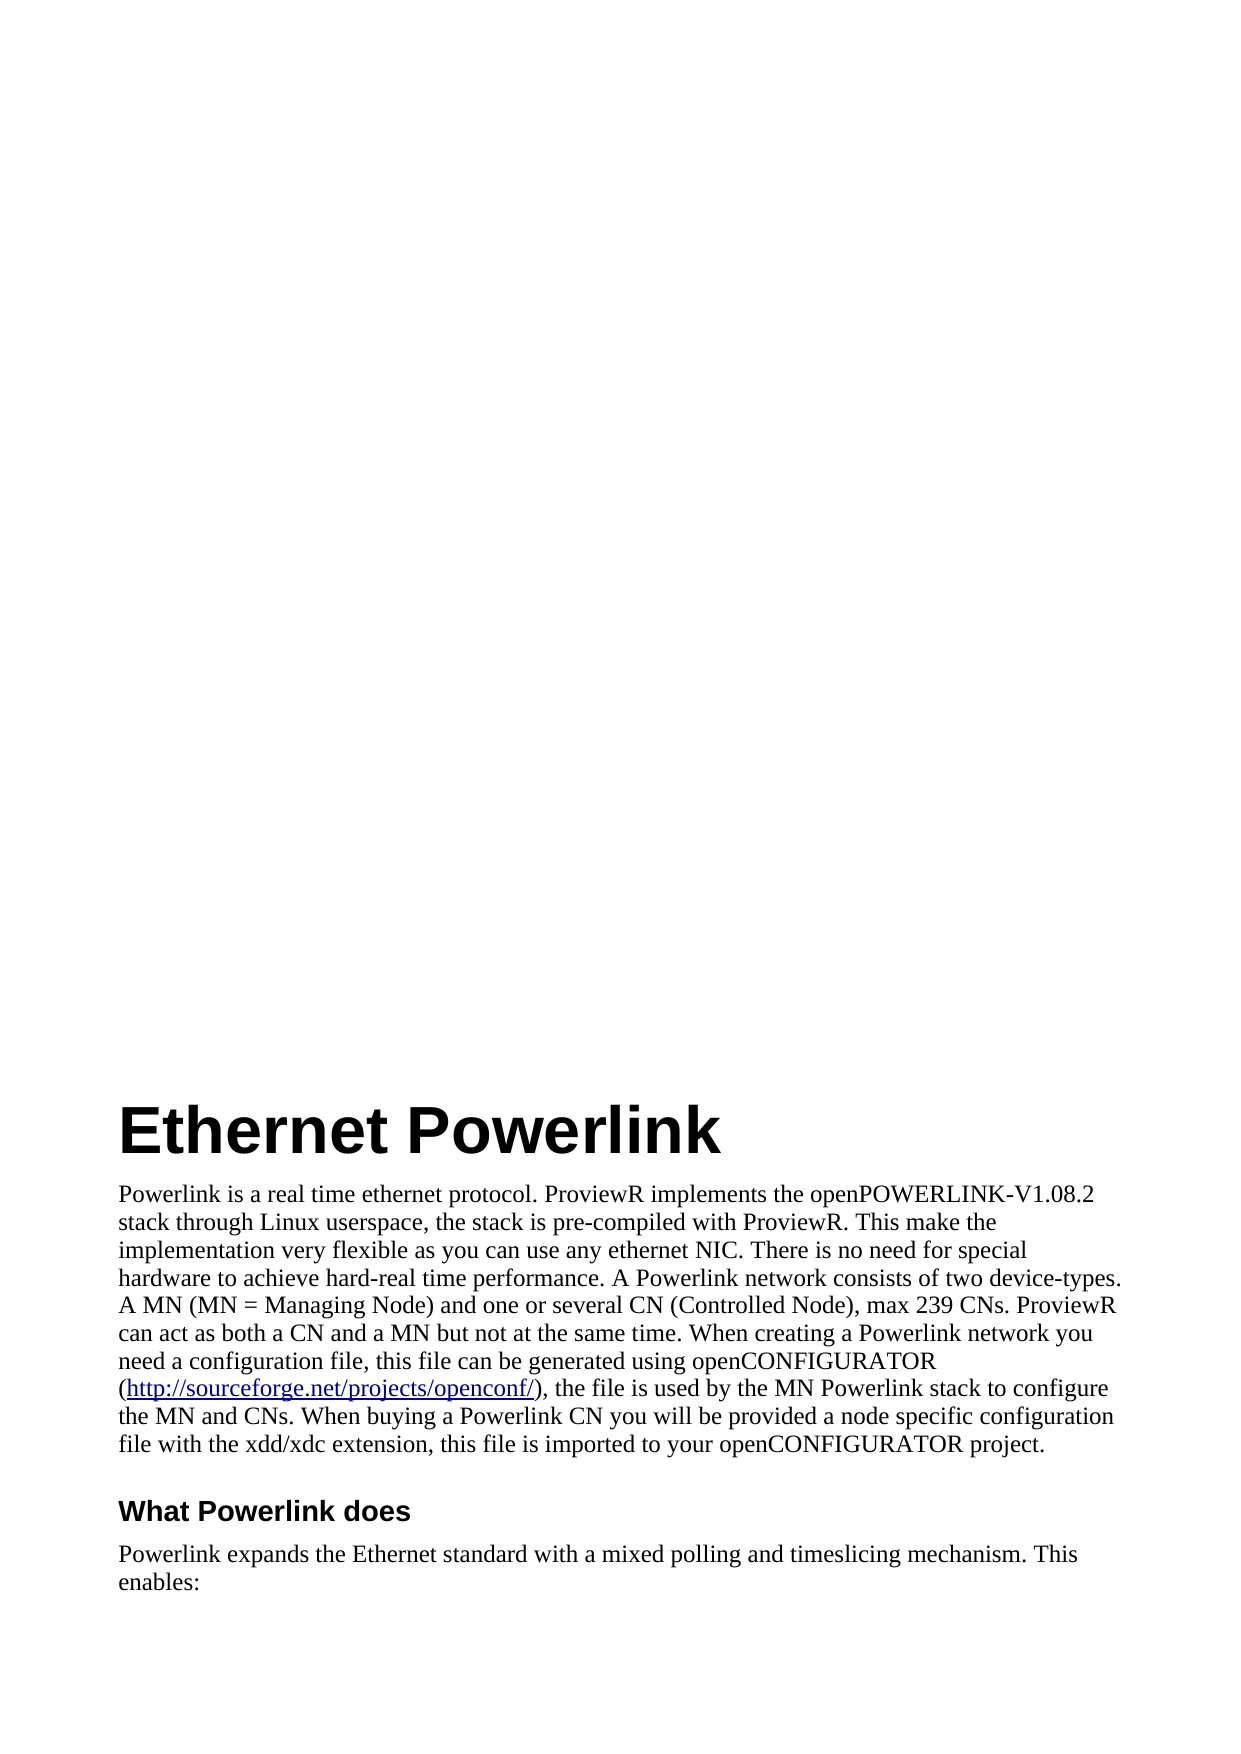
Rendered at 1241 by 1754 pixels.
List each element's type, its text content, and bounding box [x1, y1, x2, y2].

subtitle Ethernet Powerlink [118, 1094, 1122, 1168]
subtitle What Powerlink does [118, 1495, 1122, 1528]
text Powerlink expands the Ethernet standard with a mixed polling and timeslicing mechanism. This enables: [118, 1540, 1122, 1596]
text Powerlink is a real time ethernet protocol. ProviewR implements the openPOWERLINK-V1.08.2 stack through Linux userspace, the stack is pre-compiled with ProviewR. This make the implementation very flexible as you can use any ethernet NIC. There is no need for special hardware to achieve hard-real time performance. A Powerlink network consists of two device-types. A MN (MN = Managing Node) and one or several CN (Controlled Node), max 239 CNs. ProviewR can act as both a CN and a MN but not at the same time. When creating a Powerlink network you need a configuration file, this file can be generated using openCONFIGURATOR (http://sourceforge.net/projects/openconf/), the file is used by the MN Powerlink stack to configure the MN and CNs. When buying a Powerlink CN you will be provided a node specific configuration file with the xdd/xdc extension, this file is imported to your openCONFIGURATOR project. [118, 1181, 1122, 1458]
